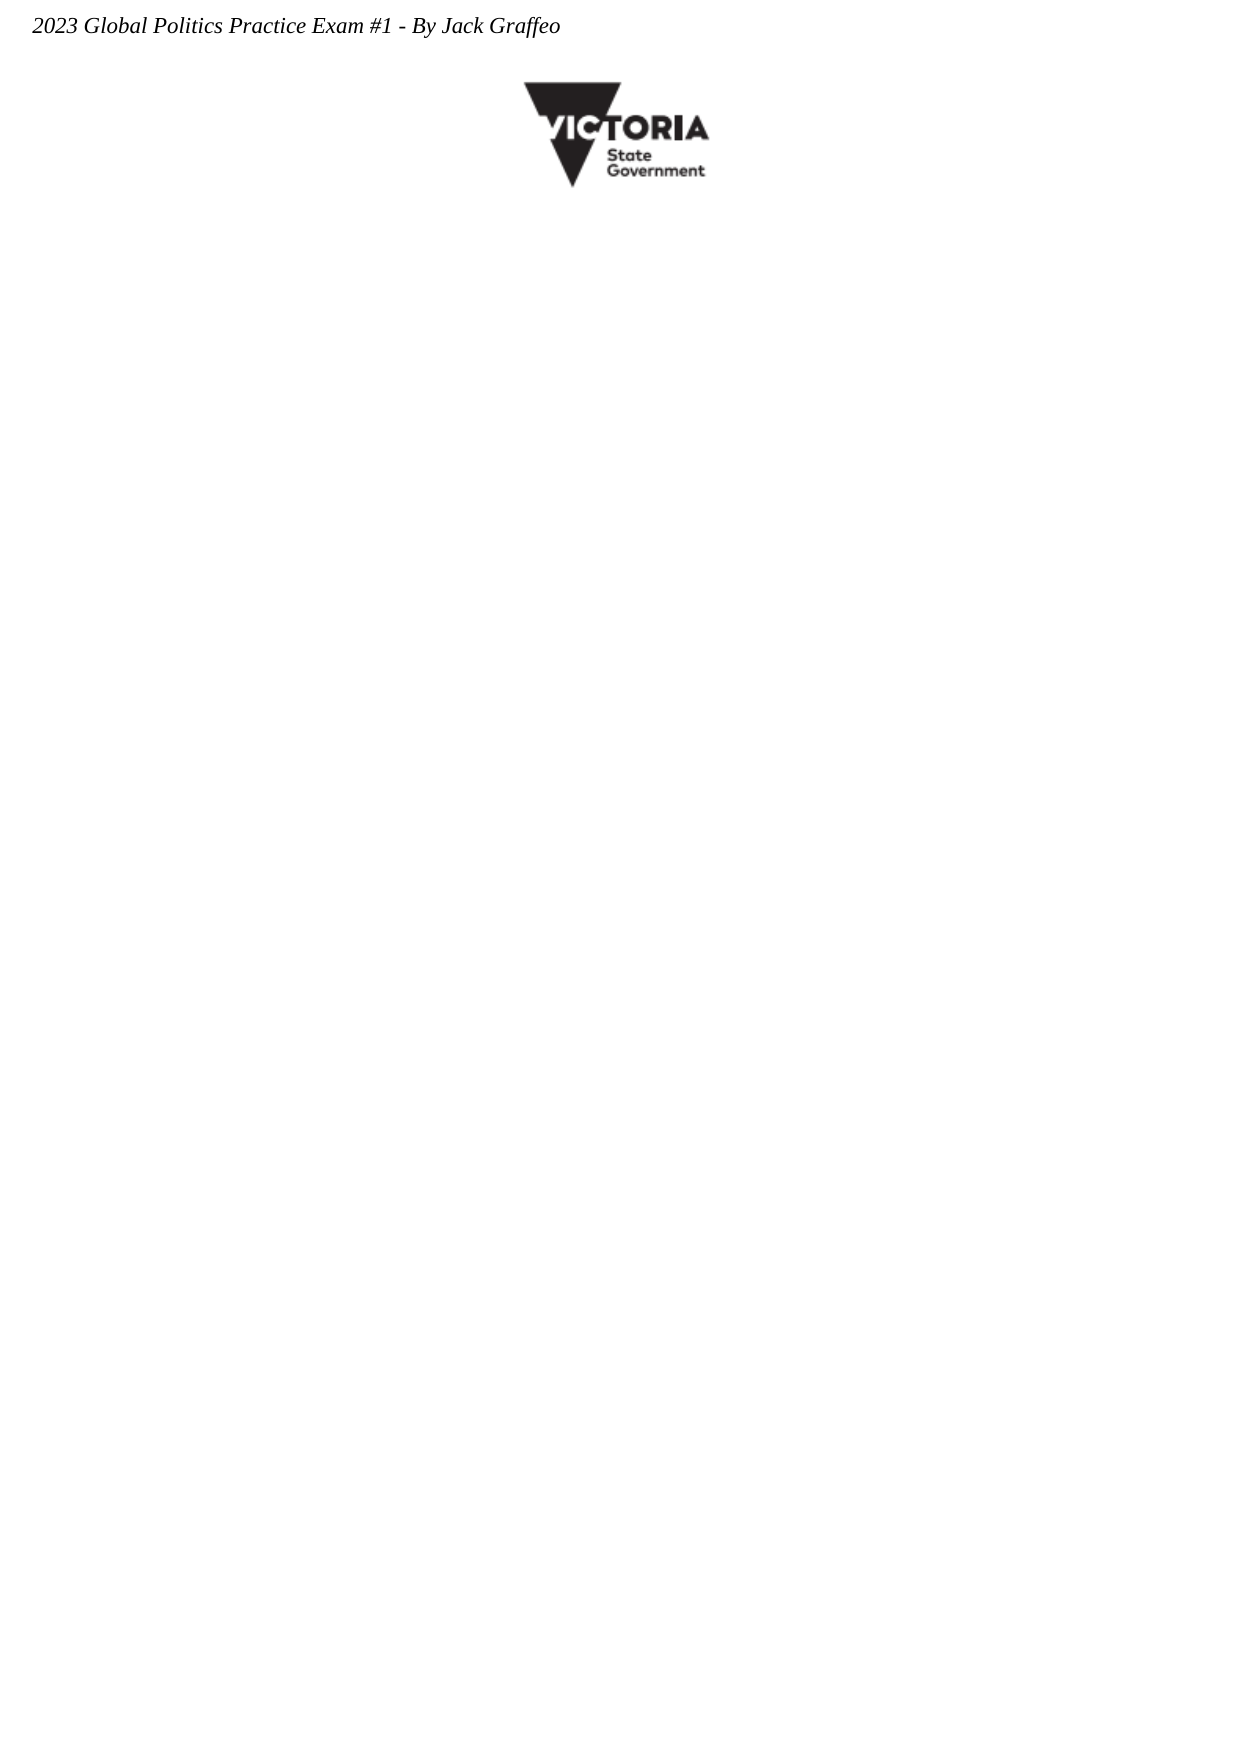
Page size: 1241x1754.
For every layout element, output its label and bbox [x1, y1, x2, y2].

picture [518, 73, 722, 194]
